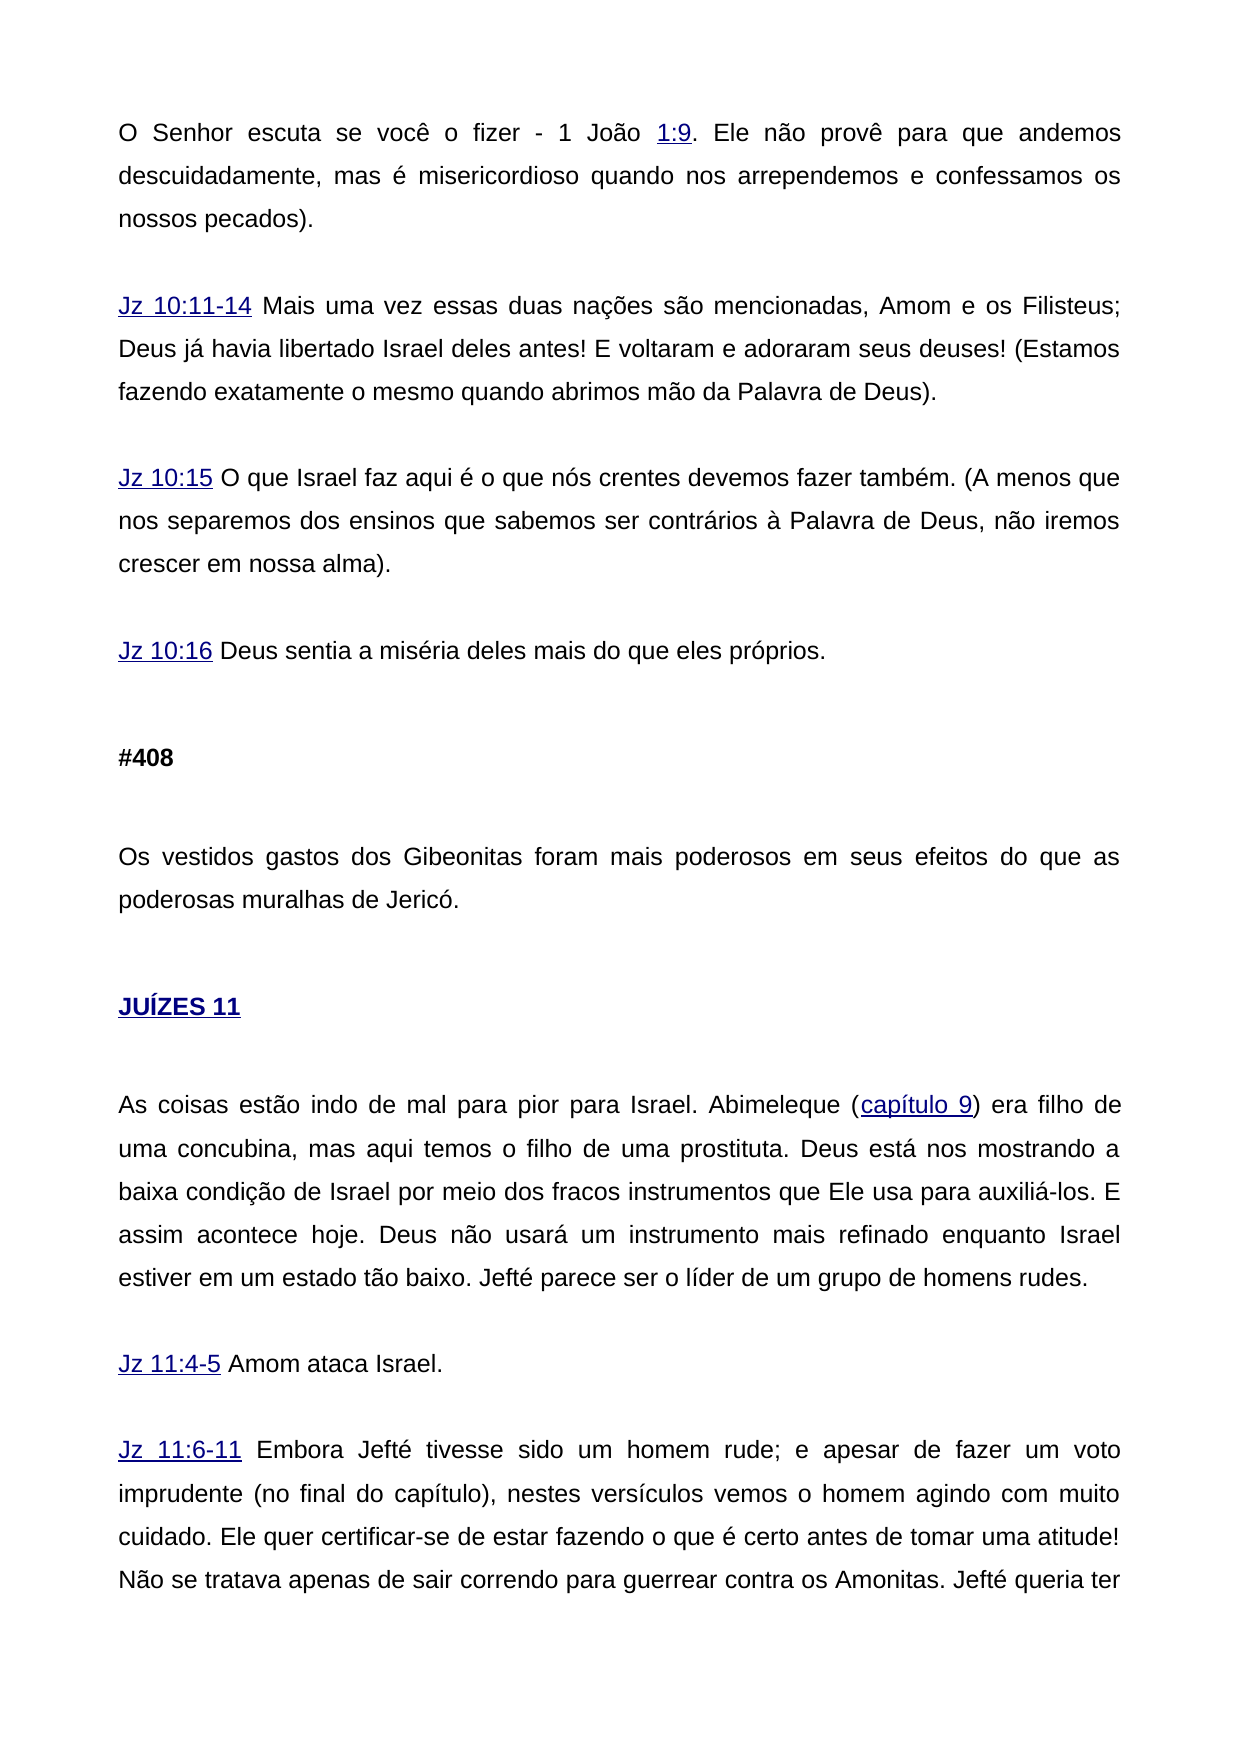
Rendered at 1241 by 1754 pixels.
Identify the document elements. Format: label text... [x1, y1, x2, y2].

text As coisas estão indo de mal para pior para Israel. Abimeleque (capítulo 9) era filho de uma concubina, mas aqui temos o filho de uma prostituta. Deus está nos mostrando a baixa condição de Israel por meio dos fracos instrumentos que Ele usa para auxiliá-los. E assim acontece hoje. Deus não usará um instrumento mais refinado enquanto Israel estiver em um estado tão baixo. Jefté parece ser o líder de um grupo de homens rudes. [118, 1090, 1122, 1292]
text O Senhor escuta se você o fizer - 1 João 1:9. Ele não provê para que andemos descuidadamente, mas é misericordioso quando nos arrependemos e confessamos os nossos pecados). [118, 118, 1122, 233]
text Jz 10:16 Deus sentia a miséria deles mais do que eles próprios. [118, 636, 1122, 664]
subtitle #408 [118, 743, 1122, 771]
text Jz 11:4-5 Amom ataca Israel. [118, 1349, 1122, 1378]
text Os vestidos gastos dos Gibeonitas foram mais poderosos em seus efeitos do que as poderosas muralhas de Jericó. [118, 841, 1122, 913]
subtitle JUÍZES 11 [118, 992, 1122, 1020]
text Jz 10:11-14 Mais uma vez essas duas nações são mencionadas, Amom e os Filisteus; Deus já havia libertado Israel deles antes! E voltaram e adoraram seus deuses! (Estamos fazendo exatamente o mesmo quando abrimos mão da Palavra de Deus). [118, 291, 1122, 406]
text Jz 10:15 O que Israel faz aqui é o que nós crentes devemos fazer também. (A menos que nos separemos dos ensinos que sabemos ser contrários à Palavra de Deus, não iremos crescer em nossa alma). [118, 463, 1122, 578]
text Jz 11:6-11 Embora Jefté tivesse sido um homem rude; e apesar de fazer um voto imprudente (no final do capítulo), nestes versículos vemos o homem agindo com muito cuidado. Ele quer certificar-se de estar fazendo o que é certo antes de tomar uma atitude! Não se tratava apenas de sair correndo para guerrear contra os Amonitas. Jefté queria ter [118, 1435, 1122, 1593]
